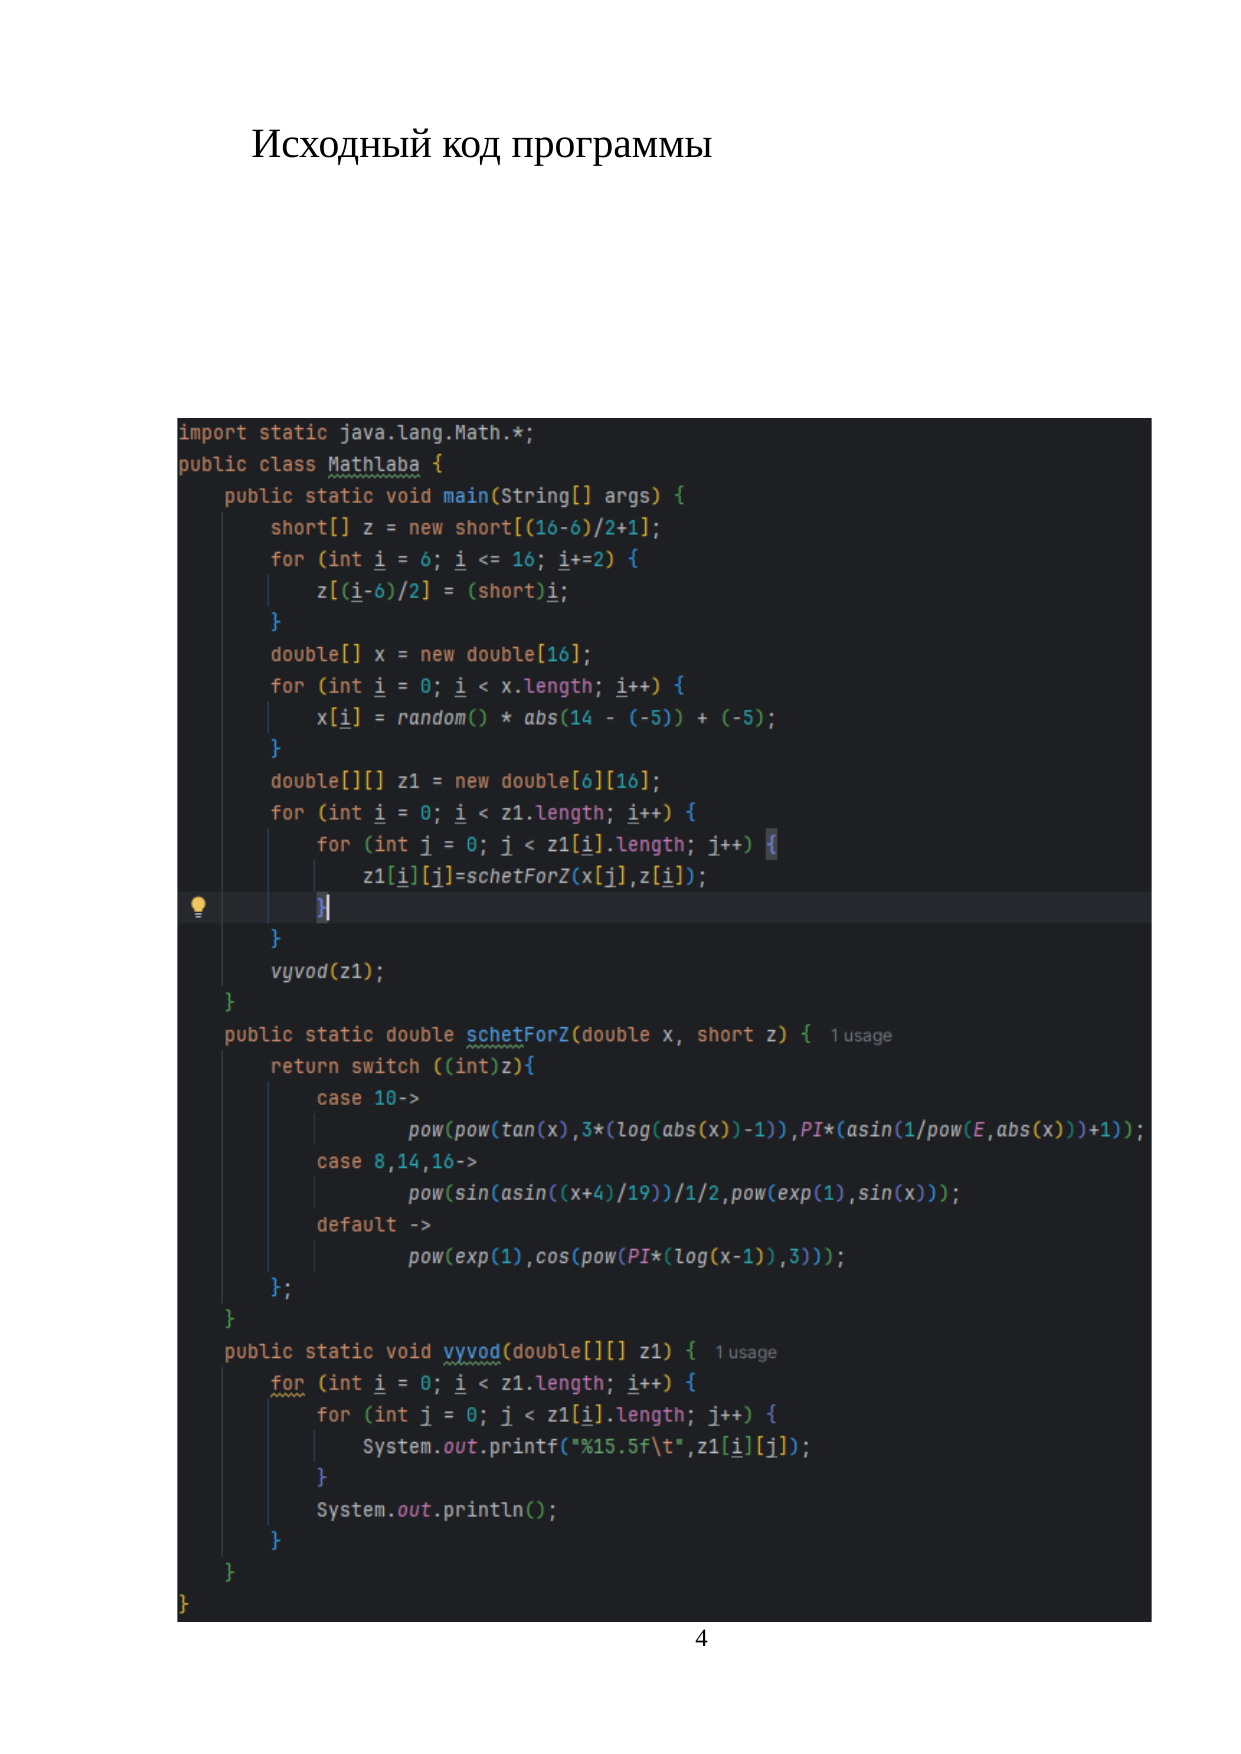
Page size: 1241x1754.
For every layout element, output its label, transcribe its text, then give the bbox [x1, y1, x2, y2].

subtitle Исходный код программы [251, 118, 1152, 166]
picture [177, 418, 1152, 1622]
